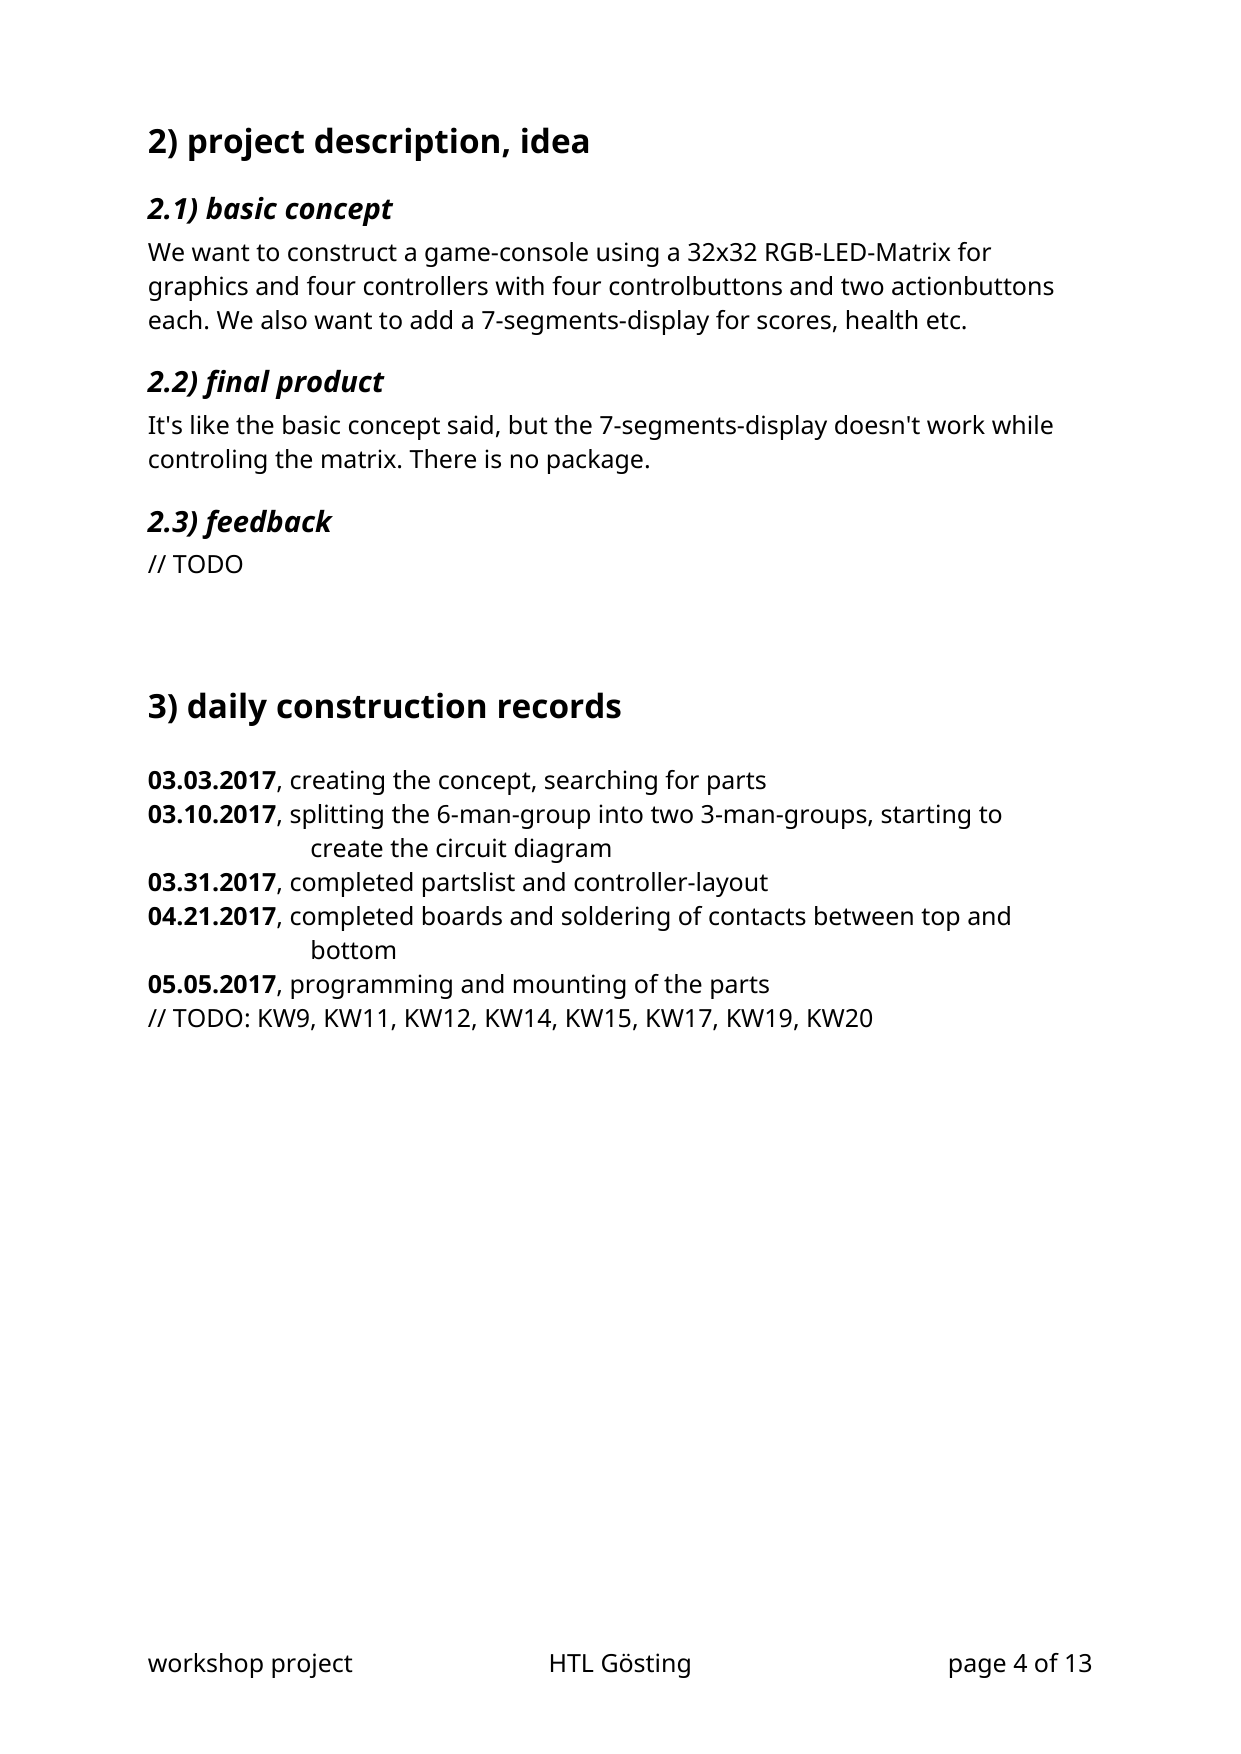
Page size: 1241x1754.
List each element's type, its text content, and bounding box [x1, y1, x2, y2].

text 03.03.2017, creating the concept, searching for parts [148, 762, 1240, 797]
text 04.21.2017, completed boards and soldering of contacts between top and bottom [148, 899, 1240, 967]
subtitle 2.1) basic concept [148, 189, 1240, 228]
subtitle 2.3) feedback [148, 501, 1240, 541]
text 05.05.2017, programming and mounting of the parts [148, 967, 1240, 1001]
text It's like the basic concept said, but the 7-segments-display doesn't work while controling the matrix. There is no package. [148, 408, 1240, 476]
subtitle 2.2) final product [148, 362, 1240, 401]
subtitle 3) daily construction records [148, 683, 1240, 728]
text // TODO [148, 547, 1240, 581]
text // TODO: KW9, KW11, KW12, KW14, KW15, KW17, KW19, KW20 [148, 1001, 1240, 1035]
text 03.31.2017, completed partslist and controller-layout [148, 865, 1240, 899]
text We want to construct a game-console using a 32x32 RGB-LED-Matrix for graphics and four controllers with four controlbuttons and two actionbuttons each. We also want to add a 7-segments-display for scores, health etc. [148, 234, 1240, 337]
text 03.10.2017, splitting the 6-man-group into two 3-man-groups, starting to create the circuit diagram [148, 797, 1240, 865]
subtitle 2) project description, idea [148, 118, 1240, 164]
